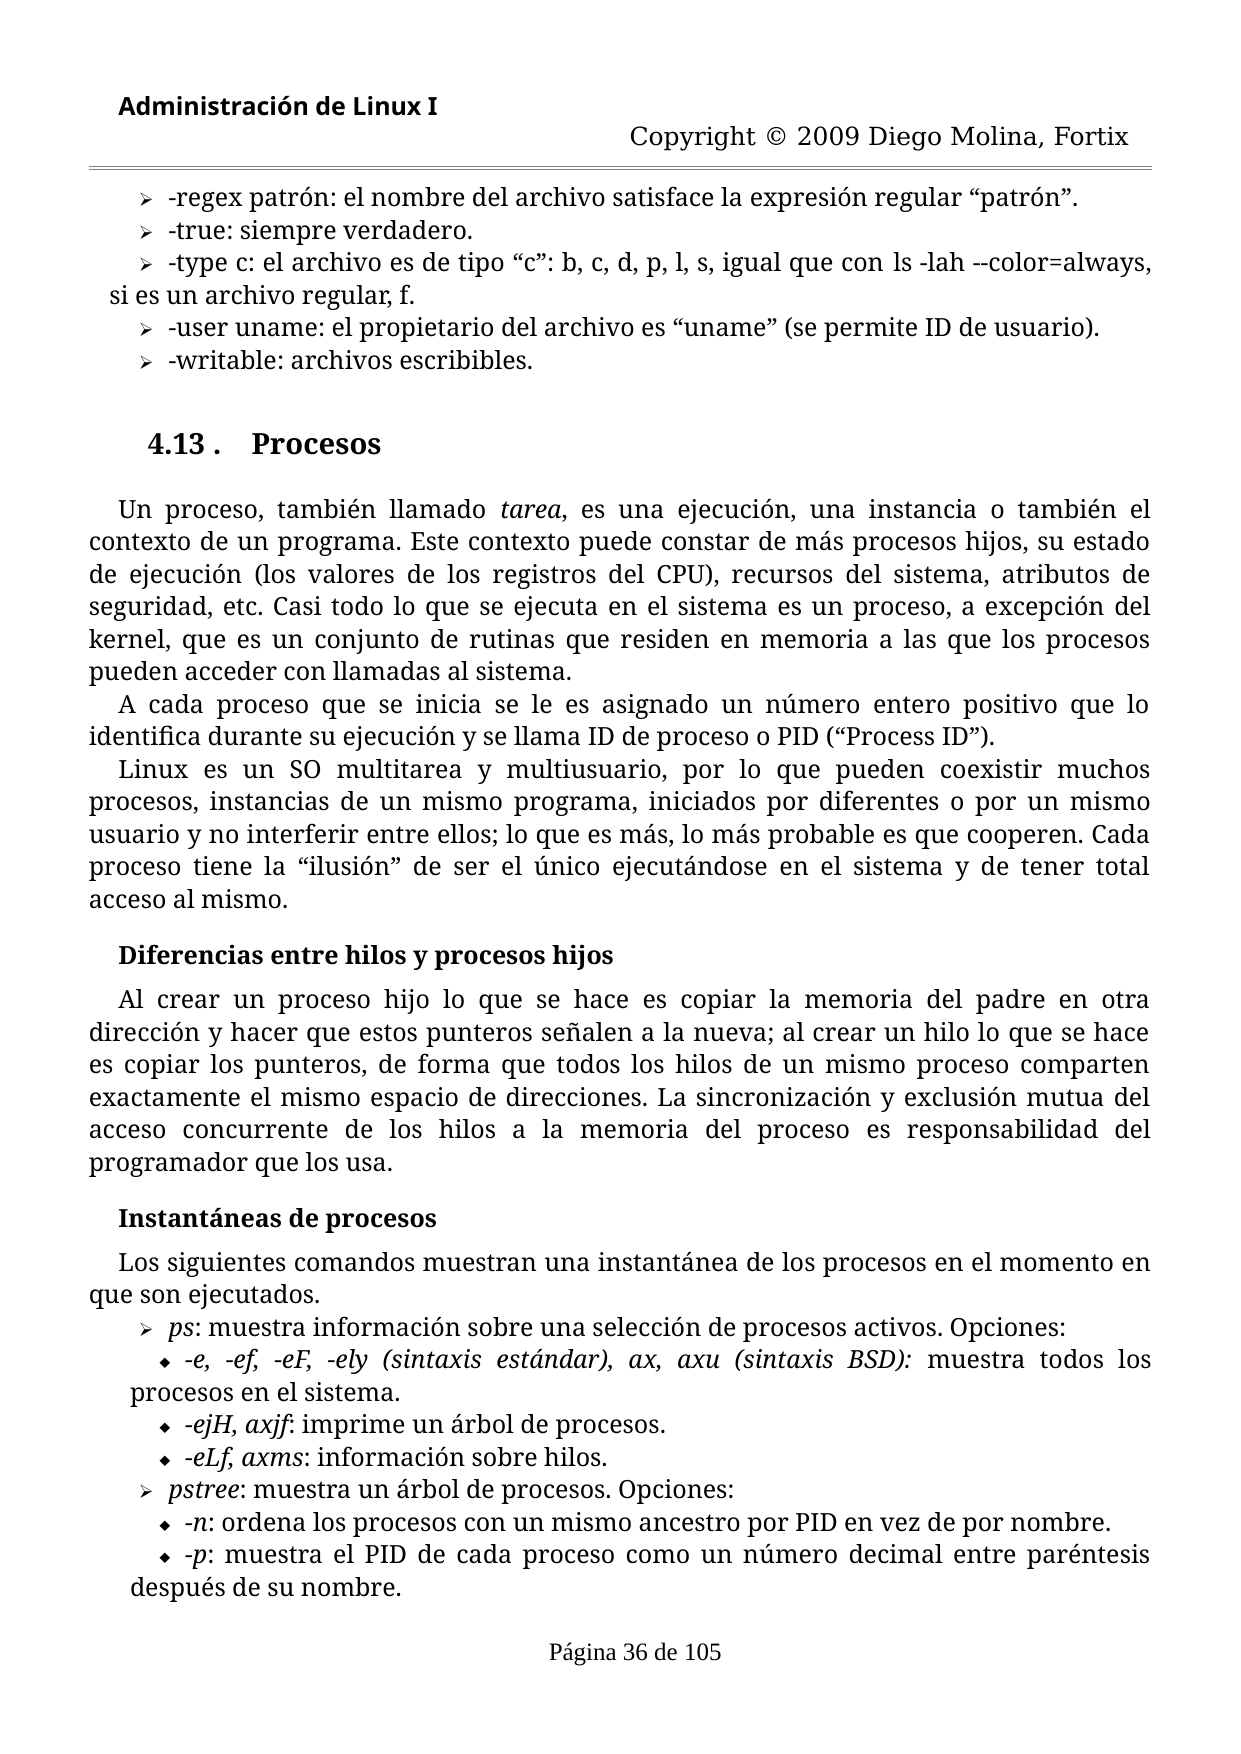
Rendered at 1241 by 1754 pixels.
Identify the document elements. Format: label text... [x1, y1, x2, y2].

list -e, -ef, -eF, -ely (sintaxis estándar), ax, axu (sintaxis BSD): muestra todos los procesos en el sistema. [88, 1343, 1152, 1408]
list pstree: muestra un árbol de procesos. Opciones: [88, 1473, 1152, 1505]
text Los siguientes comandos muestran una instantánea de los procesos en el momento en que son ejecutados. [88, 1245, 1152, 1310]
list -regex patrón: el nombre del archivo satisface la expresión regular “patrón”. [88, 181, 1152, 213]
list -true: siempre verdadero. [88, 213, 1152, 246]
text Un proceso, también llamado tarea, es una ejecución, una instancia o también el contexto de un programa. Este contexto puede constar de más procesos hijos, su estado de ejecución (los valores de los registros del CPU), recursos del sistema, atributos de seguridad, etc. Casi todo lo que se ejecuta en el sistema es un proceso, a excepción del kernel, que es un conjunto de rutinas que residen en memoria a las que los procesos pueden acceder con llamadas al sistema. [88, 492, 1152, 687]
list ps: muestra información sobre una selección de procesos activos. Opciones: [88, 1310, 1152, 1343]
list -n: ordena los procesos con un mismo ancestro por PID en vez de por nombre. [88, 1505, 1152, 1538]
text A cada proceso que se inicia se le es asignado un número entero positivo que lo identifica durante su ejecución y se llama ID de proceso o PID (“Process ID”). [88, 687, 1152, 752]
list -ejH, axjf: imprime un árbol de procesos. [88, 1408, 1152, 1440]
text Diferencias entre hilos y procesos hijos [88, 938, 1152, 971]
list -p: muestra el PID de cada proceso como un número decimal entre paréntesis después de su nombre. [88, 1538, 1152, 1603]
list -user uname: el propietario del archivo es “uname” (se permite ID de usuario). [88, 311, 1152, 343]
list -writable: archivos escribibles. [88, 343, 1152, 376]
subtitle Procesos [88, 423, 1152, 463]
text Linux es un SO multitarea y multiusuario, por lo que pueden coexistir muchos procesos, instancias de un mismo programa, iniciados por diferentes o por un mismo usuario y no interferir entre ellos; lo que es más, lo más probable es que cooperen. Cada proceso tiene la “ilusión” de ser el único ejecutándose en el sistema y de tener total acceso al mismo. [88, 752, 1152, 914]
text Instantáneas de procesos [88, 1201, 1152, 1234]
text Al crear un proceso hijo lo que se hace es copiar la memoria del padre en otra dirección y hacer que estos punteros señalen a la nueva; al crear un hilo lo que se hace es copiar los punteros, de forma que todos los hilos de un mismo proceso comparten exactamente el mismo espacio de direcciones. La sincronización y exclusión mutua del acceso concurrente de los hilos a la memoria del proceso es responsabilidad del programador que los usa. [88, 982, 1152, 1177]
list -type c: el archivo es de tipo “c”: b, c, d, p, l, s, igual que con ls -lah --color=always, si es un archivo regular, f. [88, 246, 1152, 311]
list -eLf, axms: información sobre hilos. [88, 1440, 1152, 1473]
